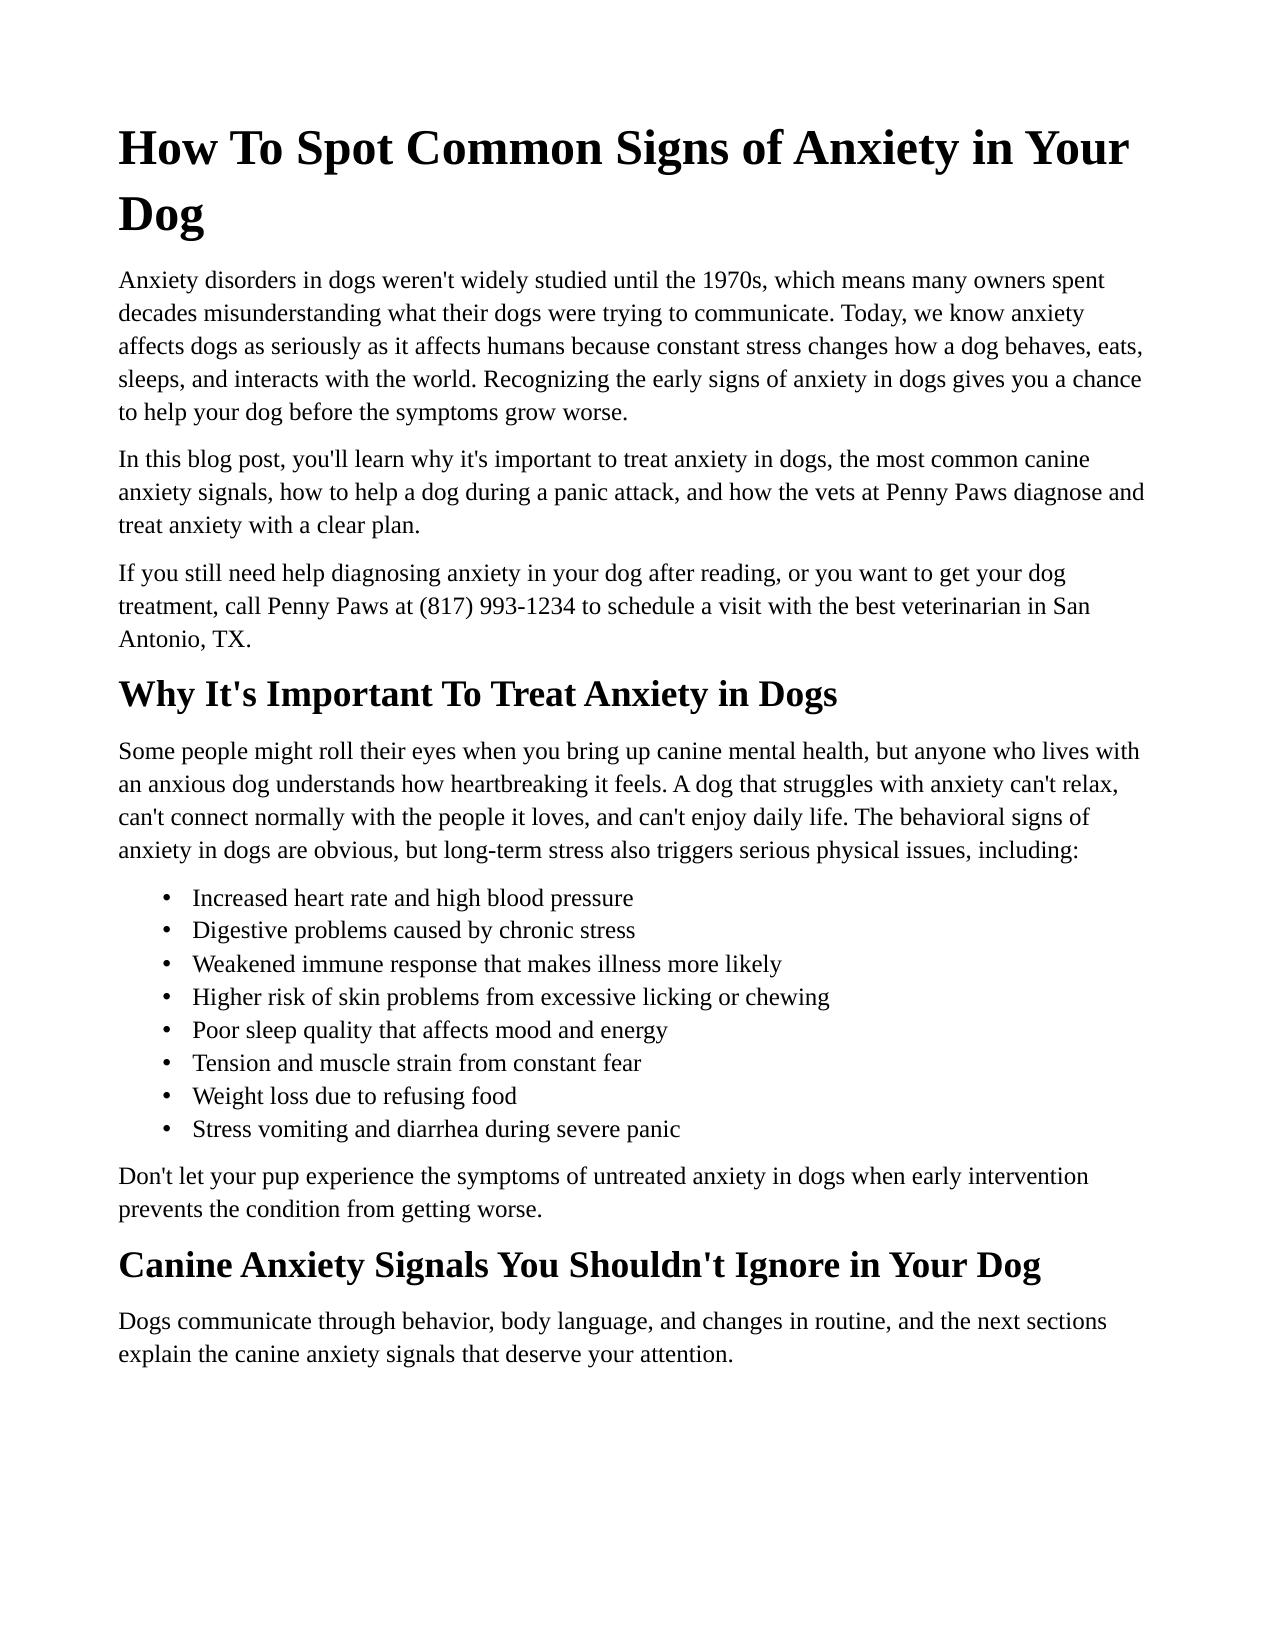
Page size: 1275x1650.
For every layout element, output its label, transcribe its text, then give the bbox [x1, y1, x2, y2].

text Don't let your pup experience the symptoms of untreated anxiety in dogs when early intervention prevents the condition from getting worse. [118, 1161, 1157, 1223]
list Higher risk of skin problems from excessive licking or chewing [162, 982, 1157, 1010]
subtitle Canine Anxiety Signals You Shouldn't Ignore in Your Dog [118, 1242, 1157, 1285]
list Stress vomiting and diarrhea during severe panic [162, 1114, 1157, 1142]
list Poor sleep quality that affects mood and energy [162, 1015, 1157, 1043]
text Some people might roll their eyes when you bring up canine mental health, but anyone who lives with an anxious dog understands how heartbreaking it feels. A dog that struggles with anxiety can't relax, can't connect normally with the people it loves, and can't enjoy daily life. The behavioral signs of anxiety in dogs are obvious, but long-term stress also triggers serious physical issues, including: [118, 736, 1157, 864]
list Digestive problems caused by chronic stress [162, 916, 1157, 944]
text Dogs communicate through behavior, body language, and changes in routine, and the next sections explain the canine anxiety signals that deserve your attention. [118, 1306, 1157, 1368]
list Weight loss due to refusing food [162, 1081, 1157, 1109]
text Anxiety disorders in dogs weren't widely studied until the 1970s, which means many owners spent decades misunderstanding what their dogs were trying to communicate. Today, we know anxiety affects dogs as seriously as it affects humans because constant stress changes how a dog behaves, eats, sleeps, and interacts with the world. Recognizing the early signs of anxiety in dogs gives you a chance to help your dog before the symptoms grow worse. [118, 265, 1157, 426]
list Tension and muscle strain from constant fear [162, 1048, 1157, 1076]
list Weakened immune response that makes illness more likely [162, 949, 1157, 977]
subtitle How To Spot Common Signs of Anxiety in Your Dog [118, 118, 1157, 242]
list Increased heart rate and high blood pressure [162, 883, 1157, 911]
text If you still need help diagnosing anxiety in your dog after reading, or you want to get your dog treatment, call Penny Paws at (817) 993-1234 to schedule a visit with the best veterinarian in San Antonio, TX. [118, 558, 1157, 653]
subtitle Why It's Important To Treat Anxiety in Dogs [118, 672, 1157, 715]
text In this blog post, you'll learn why it's important to treat anxiety in dogs, the most common canine anxiety signals, how to help a dog during a panic attack, and how the vets at Penny Paws diagnose and treat anxiety with a clear plan. [118, 444, 1157, 539]
